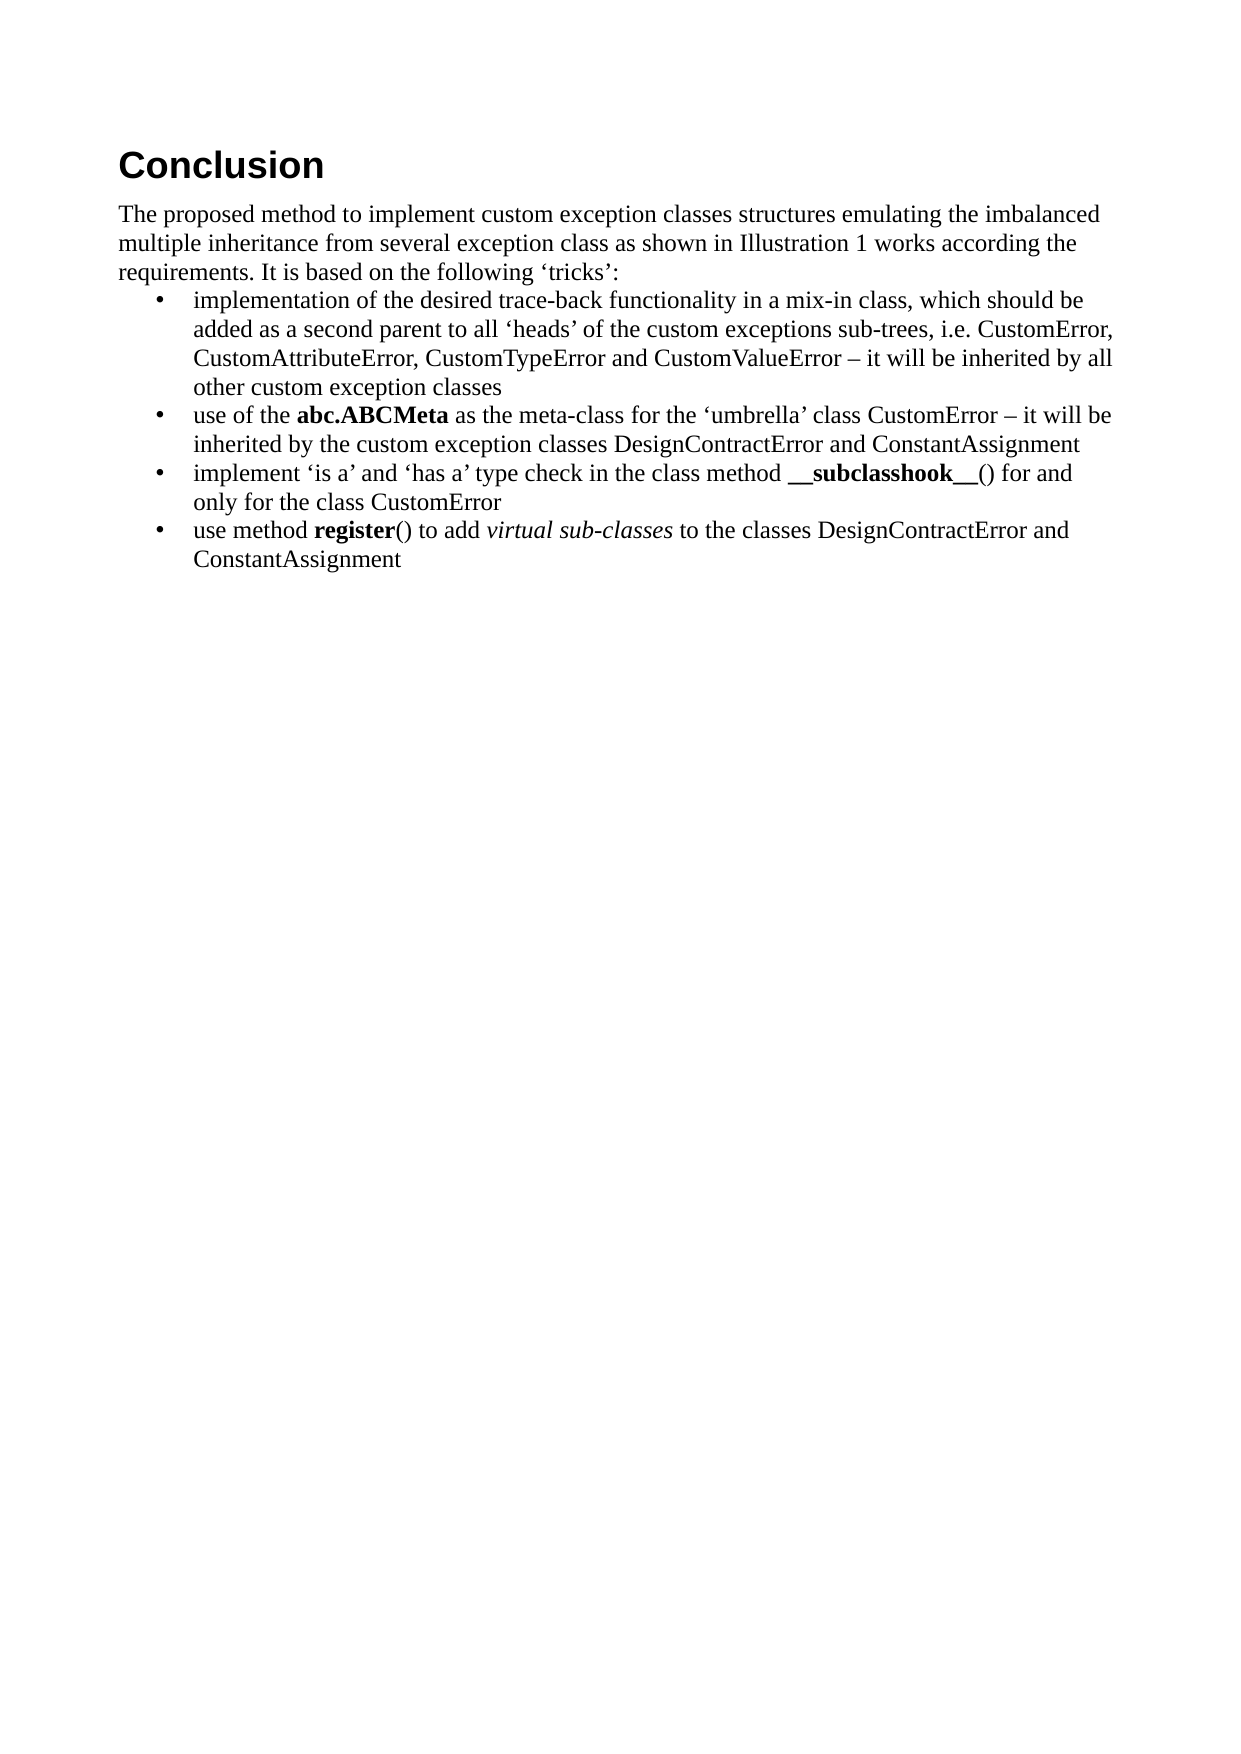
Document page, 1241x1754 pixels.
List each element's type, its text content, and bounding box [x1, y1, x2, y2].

subtitle Conclusion [118, 143, 1122, 187]
list use method register() to add virtual sub-classes to the classes DesignContractError and ConstantAssignment [156, 516, 1122, 573]
list use of the abc.ABCMeta as the meta-class for the ‘umbrella’ class CustomError – it will be inherited by the custom exception classes DesignContractError and ConstantAssignment [156, 401, 1122, 458]
list implement ‘is a’ and ‘has a’ type check in the class method __subclasshook__() for and only for the class CustomError [156, 458, 1122, 516]
text The proposed method to implement custom exception classes structures emulating the imbalanced multiple inheritance from several exception class as shown in Illustration 1 works according the requirements. It is based on the following ‘tricks’: [118, 199, 1122, 286]
list implementation of the desired trace-back functionality in a mix-in class, which should be added as a second parent to all ‘heads’ of the custom exceptions sub-trees, i.e. CustomError, CustomAttributeError, CustomTypeError and CustomValueError – it will be inherited by all other custom exception classes [156, 286, 1122, 401]
